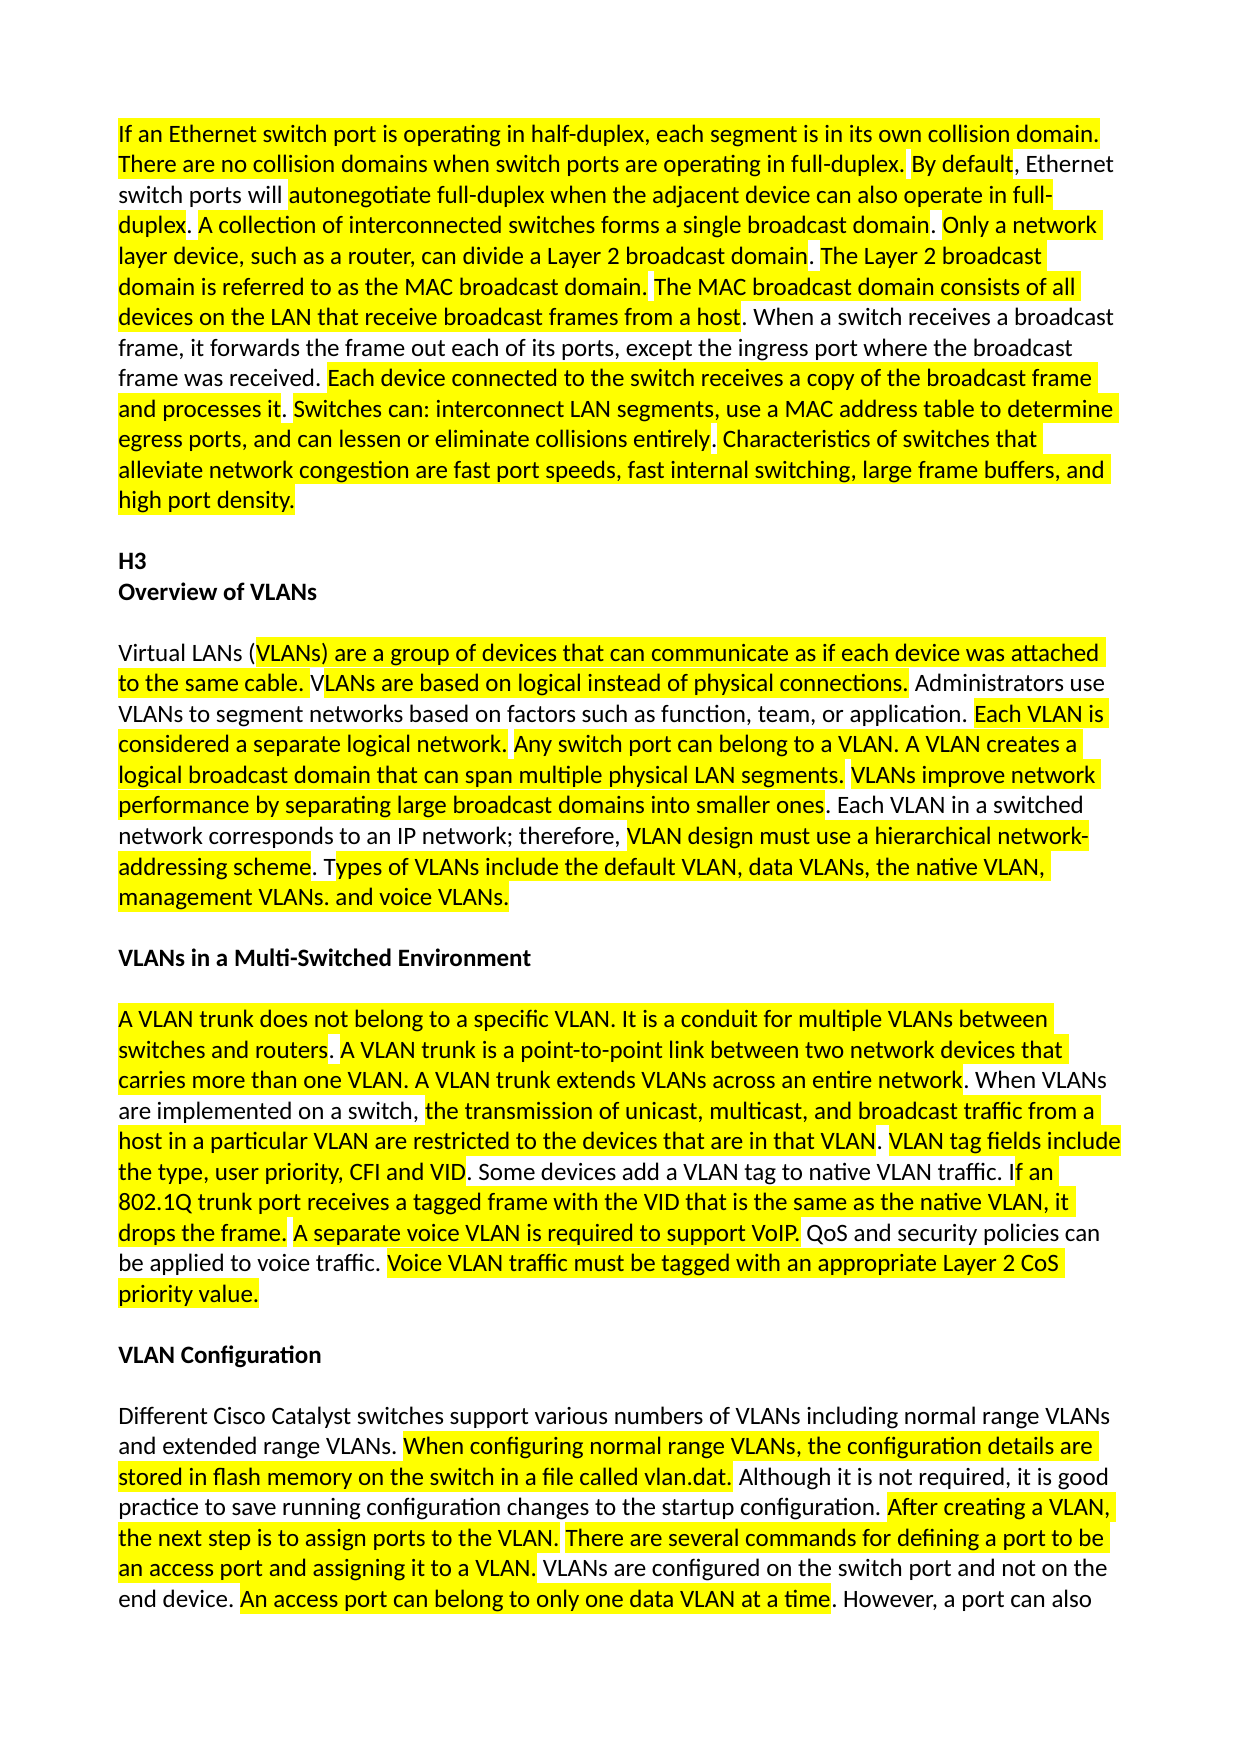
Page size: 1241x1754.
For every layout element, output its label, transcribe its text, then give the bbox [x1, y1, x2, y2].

text Different Cisco Catalyst switches support various numbers of VLANs including normal range VLANs and extended range VLANs. When configuring normal range VLANs, the configuration details are stored in flash memory on the switch in a file called vlan.dat. Although it is not required, it is good practice to save running configuration changes to the startup configuration. After creating a VLAN, the next step is to assign ports to the VLAN. There are several commands for defining a port to be an access port and assigning it to a VLAN. VLANs are configured on the switch port and not on the end device. An access port can belong to only one data VLAN at a time. However, a port can also [118, 1400, 1122, 1614]
text Overview of VLANs [118, 576, 1122, 606]
text Virtual LANs (VLANs) are a group of devices that can communicate as if each device was attached to the same cable. VLANs are based on logical instead of physical connections. Administrators use VLANs to segment networks based on factors such as function, team, or application. Each VLAN is considered a separate logical network. Any switch port can belong to a VLAN. A VLAN creates a logical broadcast domain that can span multiple physical LAN segments. VLANs improve network performance by separating large broadcast domains into smaller ones. Each VLAN in a switched network corresponds to an IP network; therefore, VLAN design must use a hierarchical network-addressing scheme. Types of VLANs include the default VLAN, data VLANs, the native VLAN, management VLANs. and voice VLANs. [118, 637, 1122, 912]
text A VLAN trunk does not belong to a specific VLAN. It is a conduit for multiple VLANs between switches and routers. A VLAN trunk is a point-to-point link between two network devices that carries more than one VLAN. A VLAN trunk extends VLANs across an entire network. When VLANs are implemented on a switch, the transmission of unicast, multicast, and broadcast traffic from a host in a particular VLAN are restricted to the devices that are in that VLAN. VLAN tag fields include the type, user priority, CFI and VID. Some devices add a VLAN tag to native VLAN traffic. If an 802.1Q trunk port receives a tagged frame with the VID that is the same as the native VLAN, it drops the frame. A separate voice VLAN is required to support VoIP. QoS and security policies can be applied to voice traffic. Voice VLAN traffic must be tagged with an appropriate Layer 2 CoS priority value. [118, 1003, 1122, 1308]
text VLAN Configuration [118, 1339, 1122, 1369]
text H3 [118, 545, 1122, 576]
text If an Ethernet switch port is operating in half-duplex, each segment is in its own collision domain. There are no collision domains when switch ports are operating in full-duplex. By default, Ethernet switch ports will autonegotiate full-duplex when the adjacent device can also operate in full-duplex. A collection of interconnected switches forms a single broadcast domain. Only a network layer device, such as a router, can divide a Layer 2 broadcast domain. The Layer 2 broadcast domain is referred to as the MAC broadcast domain. The MAC broadcast domain consists of all devices on the LAN that receive broadcast frames from a host. When a switch receives a broadcast frame, it forwards the frame out each of its ports, except the ingress port where the broadcast frame was received. Each device connected to the switch receives a copy of the broadcast frame and processes it. Switches can: interconnect LAN segments, use a MAC address table to determine egress ports, and can lessen or eliminate collisions entirely. Characteristics of switches that alleviate network congestion are fast port speeds, fast internal switching, large frame buffers, and high port density. [118, 118, 1122, 515]
text VLANs in a Multi-Switched Environment [118, 942, 1122, 973]
